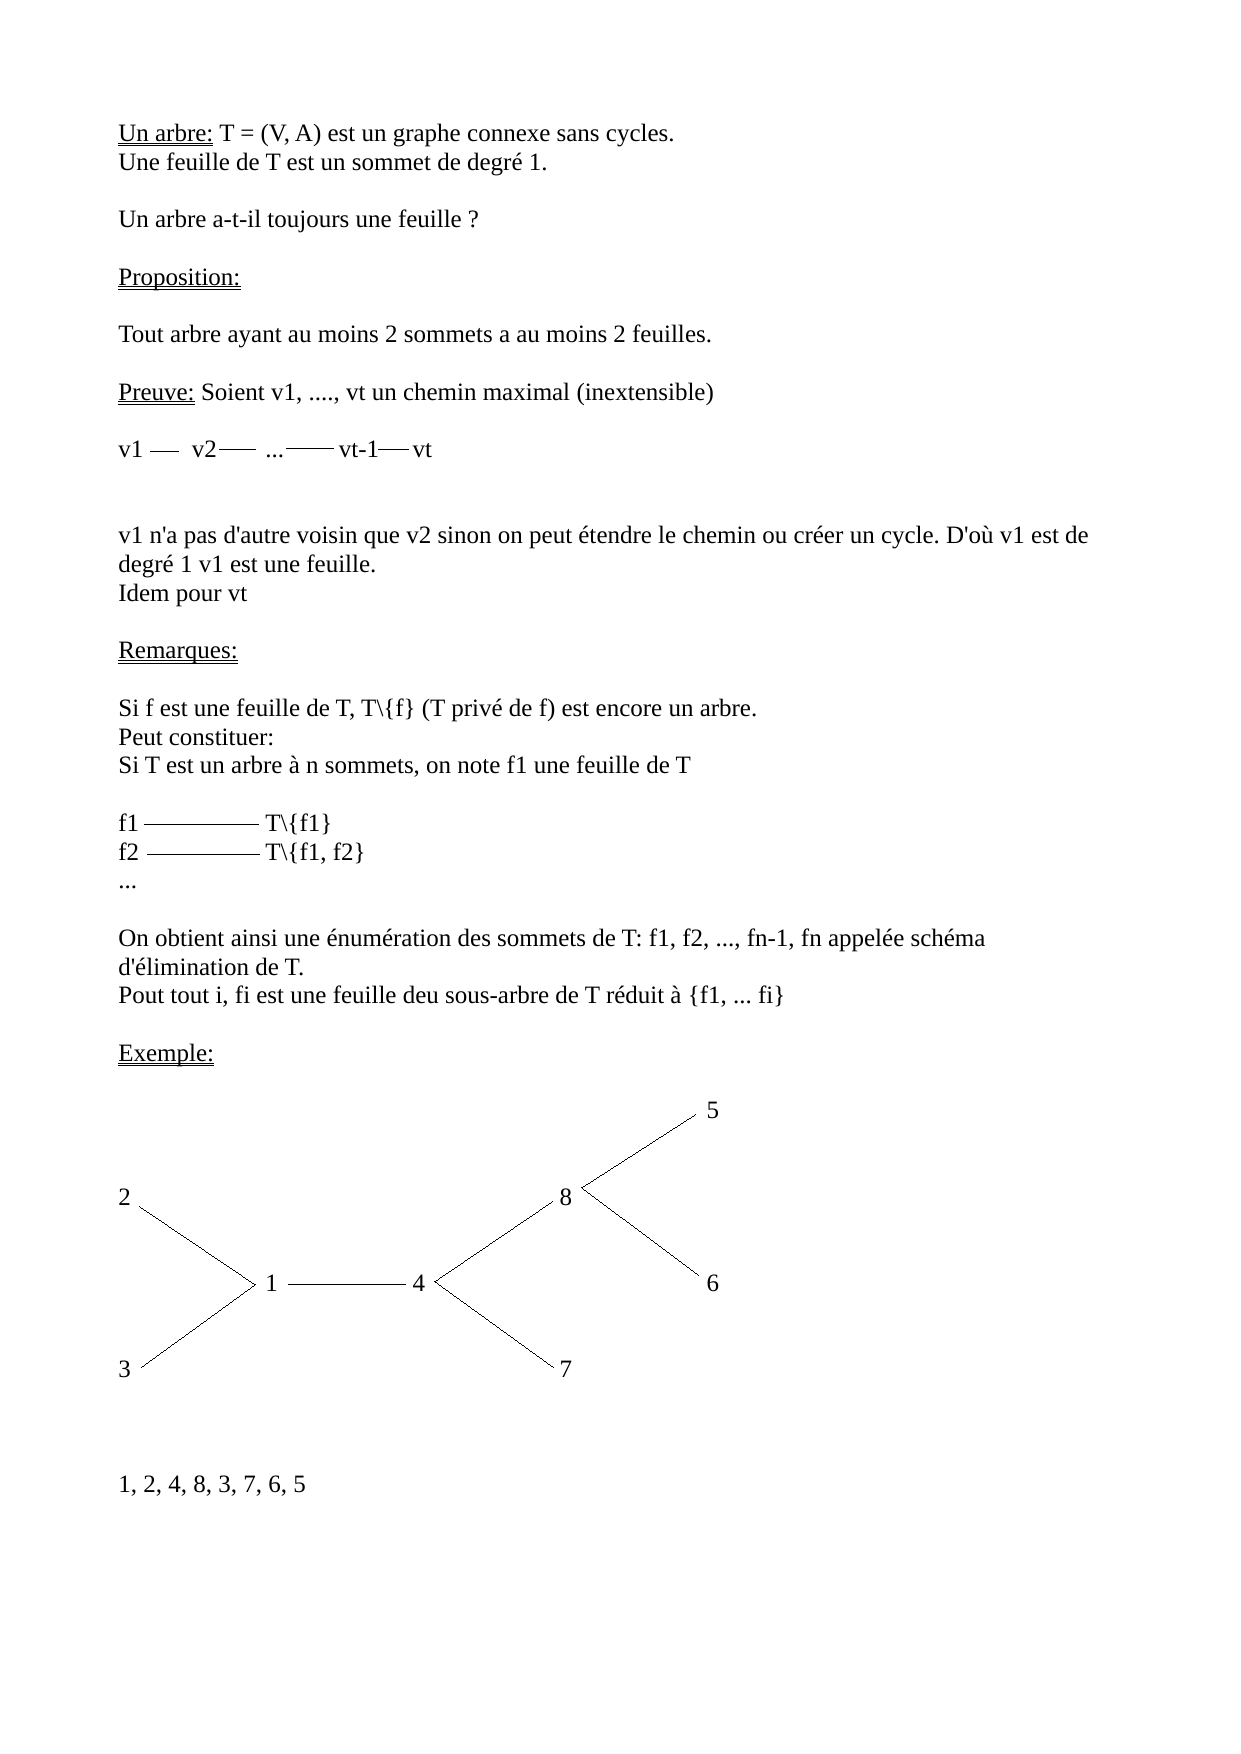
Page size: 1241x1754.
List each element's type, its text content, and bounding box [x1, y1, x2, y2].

text Tout arbre ayant au moins 2 sommets a au moins 2 feuilles. [118, 319, 1122, 348]
text Un arbre: T = (V, A) est un graphe connexe sans cycles. [118, 118, 1122, 147]
text f1 T\{f1} [118, 808, 1122, 837]
text ... [118, 866, 1122, 894]
text Remarques: [118, 636, 1122, 664]
text 5 [118, 1096, 1122, 1124]
text 2 8 [118, 1182, 1122, 1211]
text Proposition: [118, 262, 1122, 291]
text Exemple: [118, 1038, 1122, 1067]
text On obtient ainsi une énumération des sommets de T: f1, f2, ..., fn-1, fn appelée schéma d'élimination de T. [118, 923, 1122, 981]
text Un arbre a-t-il toujours une feuille ? [118, 204, 1122, 233]
text Si f est une feuille de T, T\{f} (T privé de f) est encore un arbre. [118, 693, 1122, 722]
text 1 4 6 [118, 1268, 1122, 1297]
text 3 7 [118, 1354, 1122, 1383]
text Idem pour vt [118, 578, 1122, 607]
text 1, 2, 4, 8, 3, 7, 6, 5 [118, 1469, 1122, 1498]
text v1 n'a pas d'autre voisin que v2 sinon on peut étendre le chemin ou créer un cycle. D'où v1 est de degré 1 v1 est une feuille. [118, 521, 1122, 578]
text Peut constituer: [118, 722, 1122, 751]
text Si T est un arbre à n sommets, on note f1 une feuille de T [118, 751, 1122, 779]
text f2 T\{f1, f2} [118, 837, 1122, 866]
text Pout tout i, fi est une feuille deu sous-arbre de T réduit à {f1, ... fi} [118, 981, 1122, 1009]
text Preuve: Soient v1, ...., vt un chemin maximal (inextensible) [118, 377, 1122, 406]
text Une feuille de T est un sommet de degré 1. [118, 147, 1122, 176]
text v1 v2 ... vt-1 vt [118, 434, 1122, 463]
